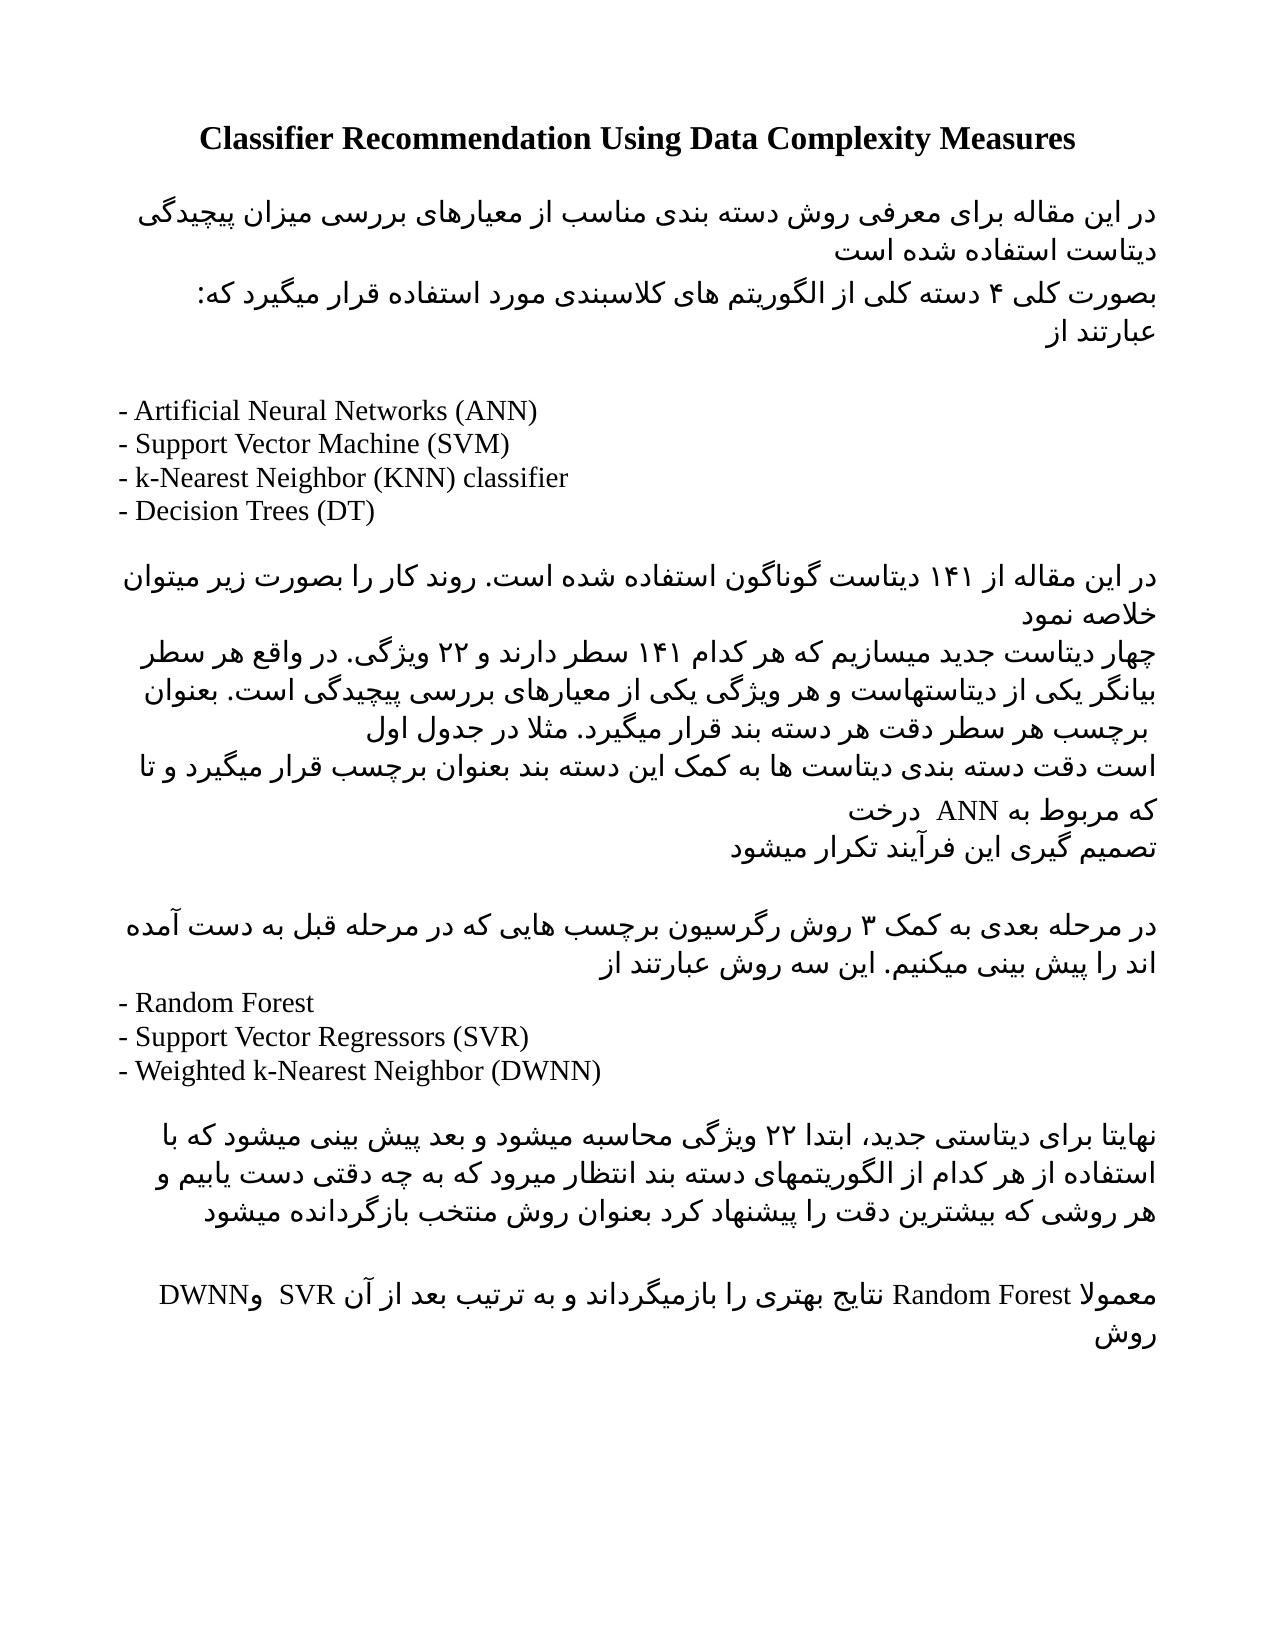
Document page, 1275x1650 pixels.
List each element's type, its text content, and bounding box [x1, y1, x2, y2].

text - Decision Trees (DT) [118, 493, 1157, 527]
text - Artificial Neural Networks (ANN) [118, 393, 1157, 426]
text Classifier Recommendation Using Data Complexity Measures [118, 118, 1157, 156]
text - Random Forest [118, 986, 1157, 1019]
text - Support Vector Machine (SVM) [118, 426, 1157, 460]
text است دقت دسته بندی دیتاست ها به کمک این دسته بند بعنوان برچسب قرار میگیرد و تا درخت ANN که مربوط به [118, 751, 1157, 832]
text نهایتا برای دیتاستی جدید، ابتدا ۲۲ ویژگی محاسبه میشود و بعد پیش بینی میشود که با استفاده از هر کدام از الگوریتمهای دسته بند انتظار میرود که به چه دقتی دست یابیم و هر روشی که بیشترین دقت را پیشنهاد کرد بعنوان روش منتخب بازگردانده میشود [118, 1120, 1157, 1234]
text - k-Nearest Neighbor (KNN) classifier [118, 460, 1157, 493]
text در مرحله بعدی به کمک ۳ روش رگرسیون برچسب هایی که در مرحله قبل به دست آمده اند را پیش بینی میکنیم. این سه روش عبارتند از [118, 909, 1157, 986]
text :بصورت کلی ۴ دسته کلی از الگوریتم های کلاسبندی مورد استفاده قرار میگیرد که عبارتند از [118, 272, 1157, 353]
text در این مقاله برای معرفی روش دسته بندی مناسب از معیارهای بررسی میزان پیچیدگی دیتاست استفاده شده است [118, 196, 1157, 272]
text در این مقاله از ۱۴۱ دیتاست گوناگون استفاده شده است. روند کار را بصورت زیر میتوان خلاصه نمود [118, 561, 1157, 637]
text چهار دیتاست جدید میسازیم که هر کدام ۱۴۱ سطر دارند و ۲۲ ویژگی. در واقع هر سطر بیانگر یکی از دیتاستهاست و هر ویژگی یکی از معیارهای بررسی پیچیدگی است. بعنوان برچسب هر سطر دقت هر دسته بند قرار میگیرد. مثلا در جدول اول [118, 637, 1157, 751]
text تصمیم گیری این فرآیند تکرار میشود [118, 832, 1157, 870]
text - Support Vector Regressors (SVR) [118, 1019, 1157, 1053]
text DWNNو SVR نتایج بهتری را بازمیگرداند و به ترتیب بعد از آن Random Forest معمولا روش [118, 1273, 1157, 1354]
text - Weighted k-Nearest Neighbor (DWNN) [118, 1053, 1157, 1086]
